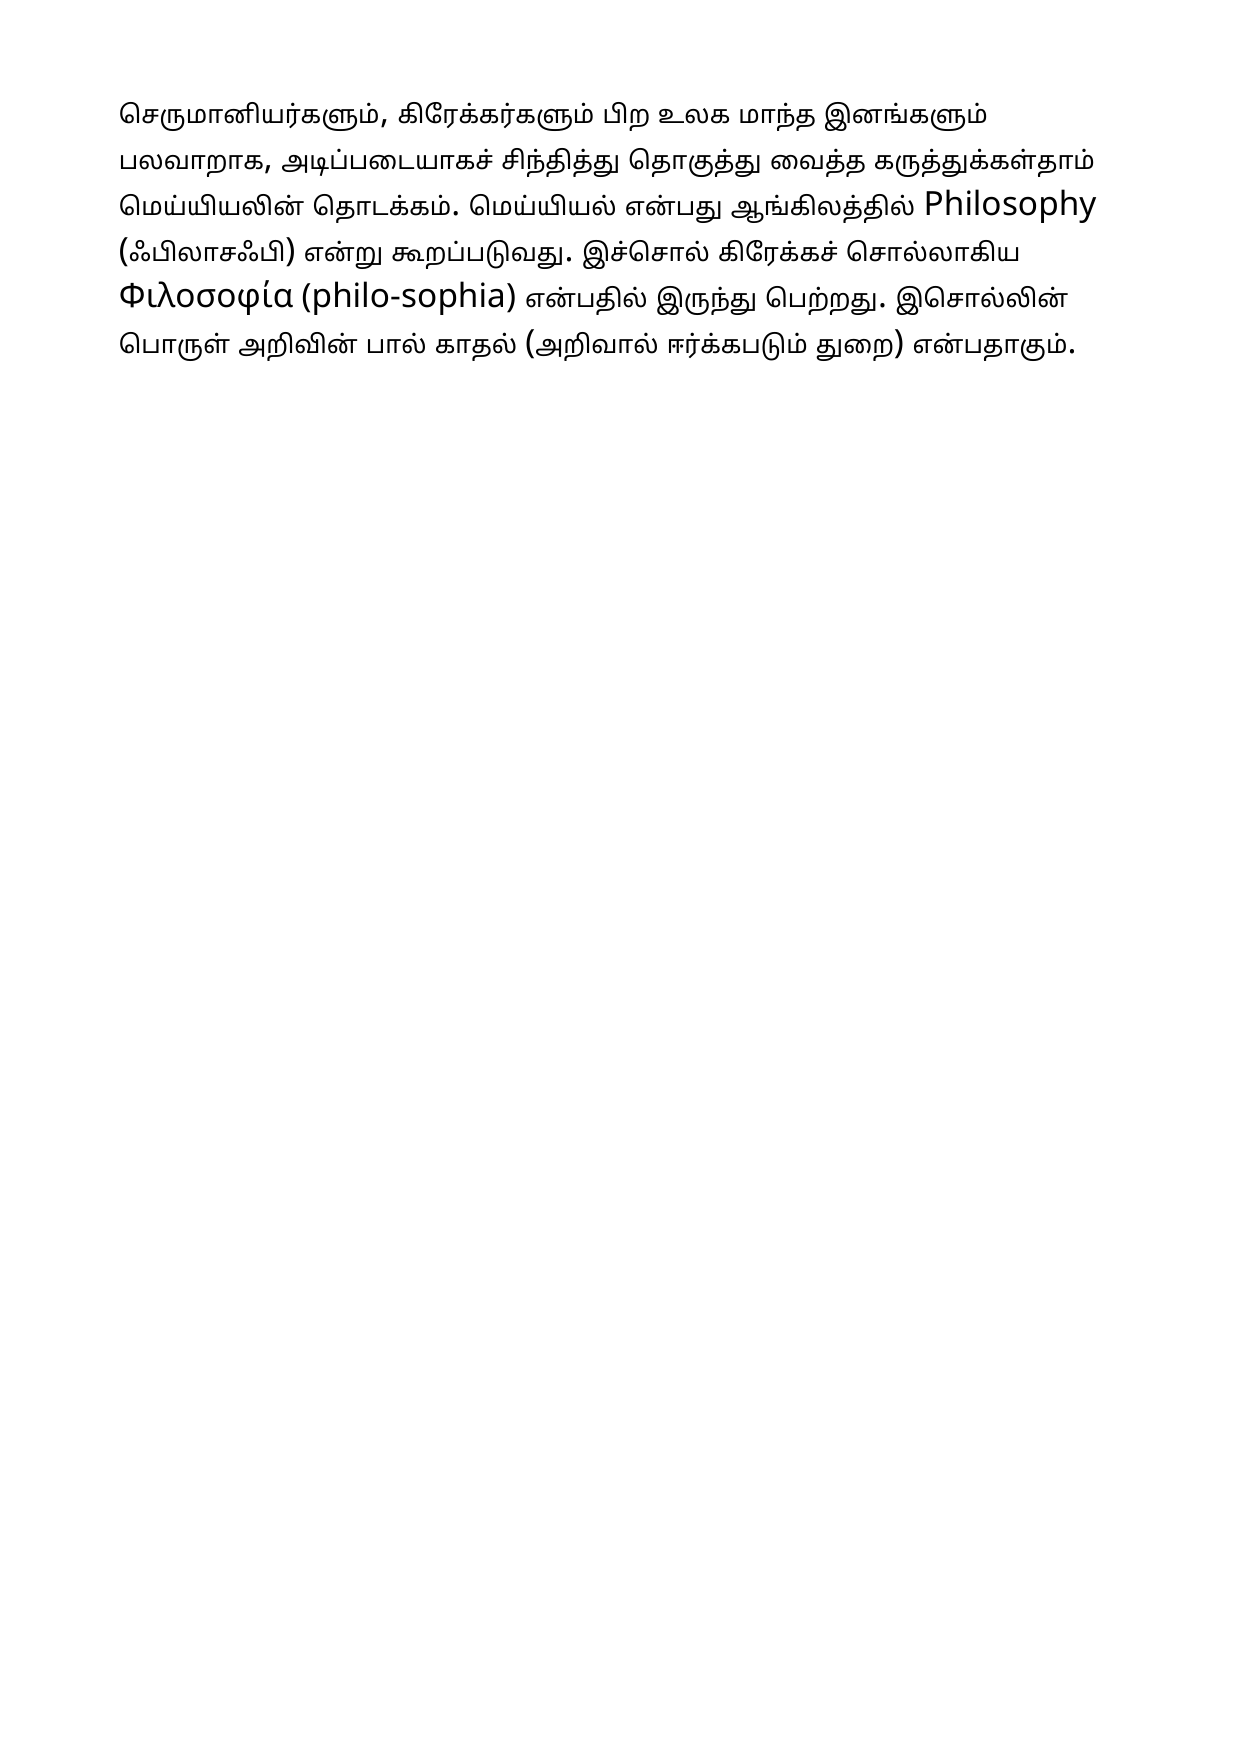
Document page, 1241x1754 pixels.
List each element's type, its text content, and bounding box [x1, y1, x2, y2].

text செருமானியர்களும், கிரேக்கர்களும் பிற உலக மாந்த இனங்களும் பலவாறாக, அடிப்படையாகச் சிந்தித்து தொகுத்து வைத்த கருத்துக்கள்தாம் மெய்யியலின் தொடக்கம். மெய்யியல் என்பது ஆங்கிலத்தில் Philosophy (ஃபிலாசஃபி) என்று கூறப்படுவது. இச்சொல் கிரேக்கச் சொல்லாகிய Φιλοσοφία (philo-sophia) என்பதில் இருந்து பெற்றது. இசொல்லின் பொருள் அறிவின் பால் காதல் (அறிவால் ஈர்க்கபடும் துறை) என்பதாகும். [119, 87, 1121, 364]
